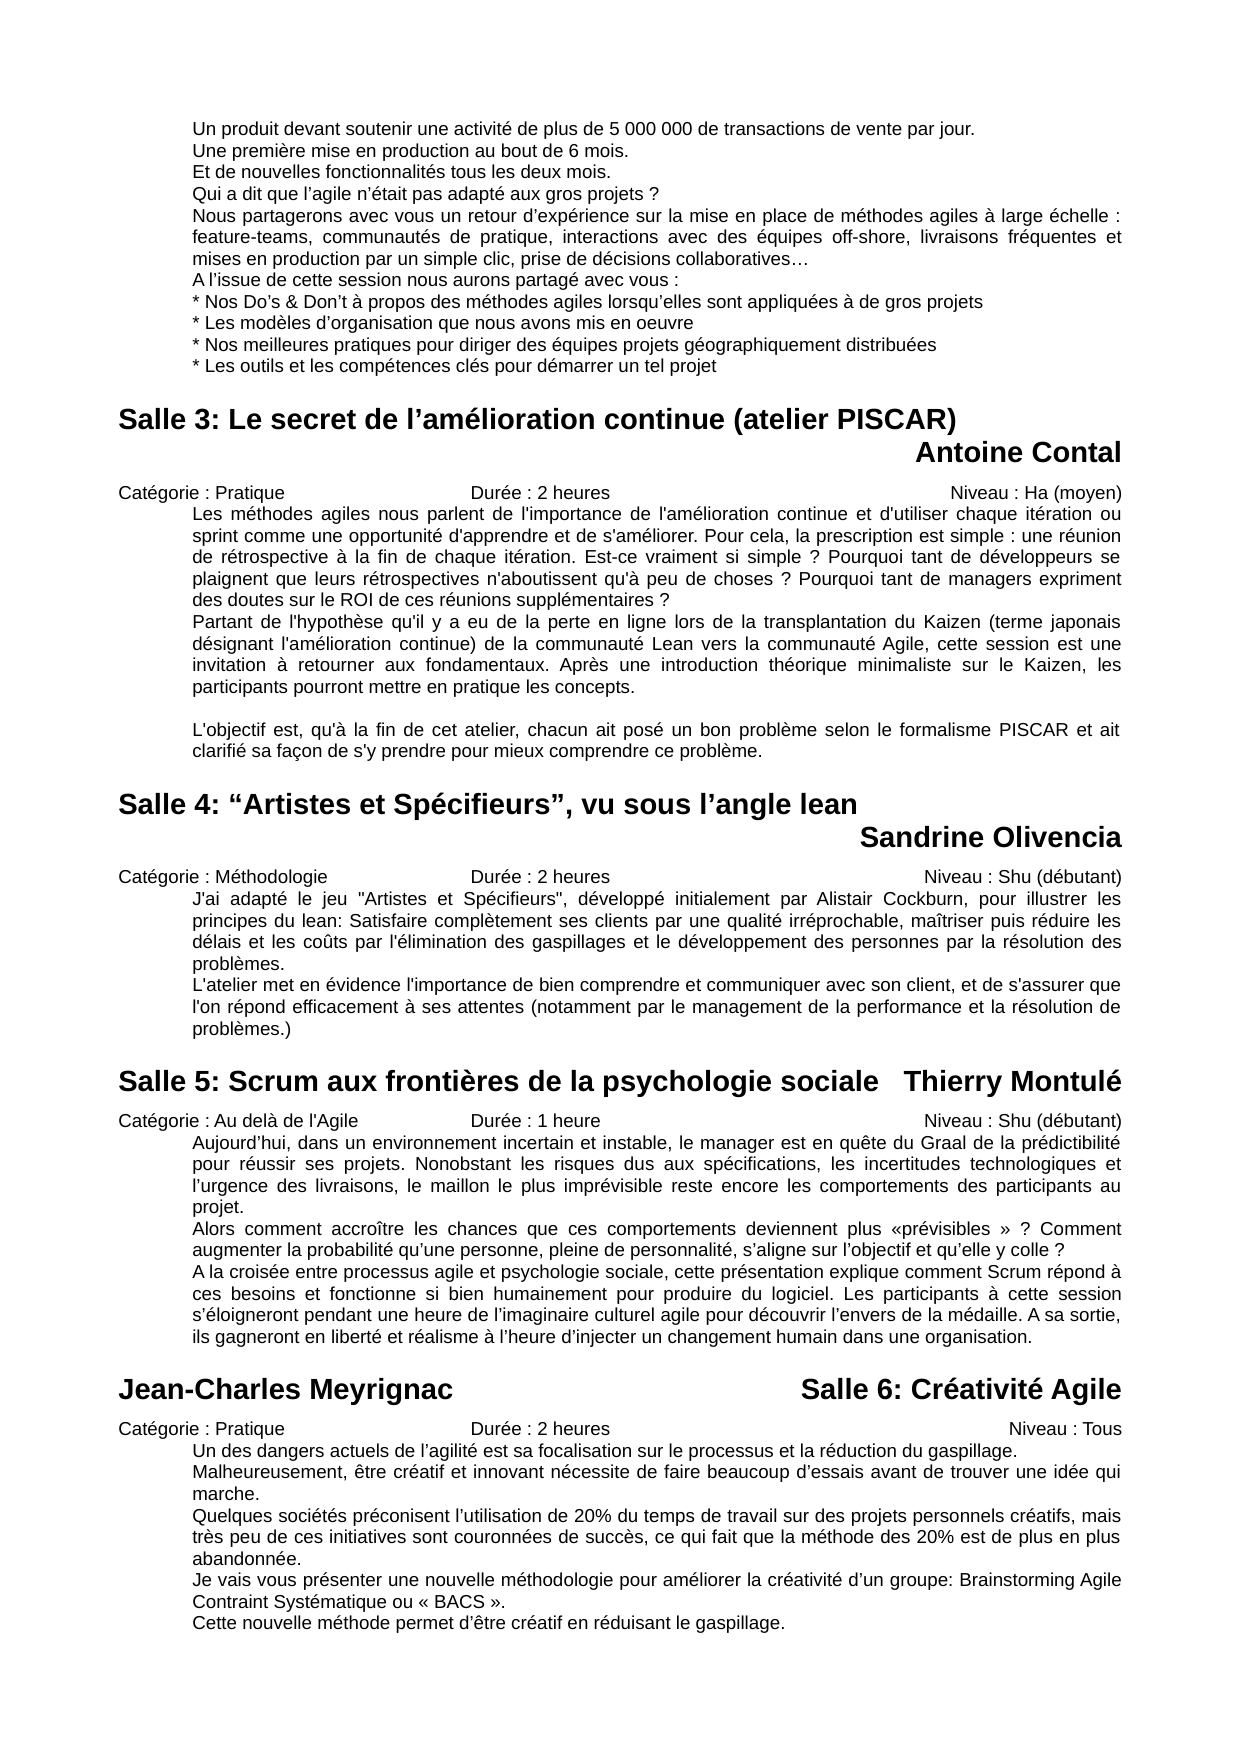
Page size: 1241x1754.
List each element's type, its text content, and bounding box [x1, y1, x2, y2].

subtitle Salle 3: Le secret de l’amélioration continue (atelier PISCAR) Antoine Contal [118, 402, 1122, 469]
text Alors comment accroître les chances que ces comportements deviennent plus «prévisibles » ? Comment augmenter la probabilité qu’une personne, pleine de personnalité, s’aligne sur l’objectif et qu’elle y colle ? [192, 1218, 1122, 1261]
text L'objectif est, qu'à la fin de cet atelier, chacun ait posé un bon problème selon le formalisme PISCAR et ait clarifié sa façon de s'y prendre pour mieux comprendre ce problème. [192, 719, 1122, 762]
text Catégorie : Au delà de l'Agile Durée : 1 heure Niveau : Shu (débutant) [118, 1110, 1122, 1131]
text L'atelier met en évidence l'importance de bien comprendre et communiquer avec son client, et de s'assurer que l'on répond efficacement à ses attentes (notamment par le management de la performance et la résolution de problèmes.) [192, 974, 1122, 1039]
text Un produit devant soutenir une activité de plus de 5 000 000 de transactions de vente par jour. [192, 118, 1122, 140]
text Catégorie : Pratique Durée : 2 heures Niveau : Ha (moyen) [118, 481, 1122, 503]
text Partant de l'hypothèse qu'il y a eu de la perte en ligne lors de la transplantation du Kaizen (terme japonais désignant l'amélioration continue) de la communauté Lean vers la communauté Agile, cette session est une invitation à retourner aux fondamentaux. Après une introduction théorique minimaliste sur le Kaizen, les participants pourront mettre en pratique les concepts. [192, 611, 1122, 697]
text * Les outils et les compétences clés pour démarrer un tel projet [192, 355, 1122, 377]
text Catégorie : Pratique Durée : 2 heures Niveau : Tous [118, 1418, 1122, 1440]
subtitle Salle 5: Scrum aux frontières de la psychologie sociale Thierry Montulé [118, 1064, 1122, 1097]
subtitle Jean-Charles Meyrignac Salle 6: Créativité Agile [118, 1372, 1122, 1406]
text Cette nouvelle méthode permet d’être créatif en réduisant le gaspillage. [192, 1612, 1122, 1634]
text Catégorie : Méthodologie Durée : 2 heures Niveau : Shu (débutant) [118, 866, 1122, 888]
text Les méthodes agiles nous parlent de l'importance de l'amélioration continue et d'utiliser chaque itération ou sprint comme une opportunité d'apprendre et de s'améliorer. Pour cela, la prescription est simple : une réunion de rétrospective à la fin de chaque itération. Est-ce vraiment si simple ? Pourquoi tant de développeurs se plaignent que leurs rétrospectives n'aboutissent qu'à peu de choses ? Pourquoi tant de managers expriment des doutes sur le ROI de ces réunions supplémentaires ? [192, 503, 1122, 611]
text Nous partagerons avec vous un retour d’expérience sur la mise en place de méthodes agiles à large échelle : feature-teams, communautés de pratique, interactions avec des équipes off-shore, livraisons fréquentes et mises en production par un simple clic, prise de décisions collaboratives… [192, 204, 1122, 269]
text Et de nouvelles fonctionnalités tous les deux mois. [192, 161, 1122, 183]
text A la croisée entre processus agile et psychologie sociale, cette présentation explique comment Scrum répond à ces besoins et fonctionne si bien humainement pour produire du logiciel. Les participants à cette session s’éloigneront pendant une heure de l’imaginaire culturel agile pour découvrir l’envers de la médaille. A sa sortie, ils gagneront en liberté et réalisme à l’heure d’injecter un changement humain dans une organisation. [192, 1261, 1122, 1347]
text Quelques sociétés préconisent l’utilisation de 20% du temps de travail sur des projets personnels créatifs, mais très peu de ces initiatives sont couronnées de succès, ce qui fait que la méthode des 20% est de plus en plus abandonnée. [192, 1504, 1122, 1569]
text Un des dangers actuels de l’agilité est sa focalisation sur le processus et la réduction du gaspillage. [192, 1440, 1122, 1461]
text Je vais vous présenter une nouvelle méthodologie pour améliorer la créativité d’un groupe: Brainstorming Agile Contraint Systématique ou « BACS ». [192, 1569, 1122, 1612]
subtitle Salle 4: “Artistes et Spécifieurs”, vu sous l’angle lean Sandrine Olivencia [118, 787, 1122, 854]
text Qui a dit que l’agile n’était pas adapté aux gros projets ? [192, 183, 1122, 204]
text J'ai adapté le jeu "Artistes et Spécifieurs", développé initialement par Alistair Cockburn, pour illustrer les principes du lean: Satisfaire complètement ses clients par une qualité irréprochable, maîtriser puis réduire les délais et les coûts par l'élimination des gaspillages et le développement des personnes par la résolution des problèmes. [192, 888, 1122, 974]
text Une première mise en production au bout de 6 mois. [192, 140, 1122, 161]
text Malheureusement, être créatif et innovant nécessite de faire beaucoup d’essais avant de trouver une idée qui marche. [192, 1461, 1122, 1504]
text * Nos meilleures pratiques pour diriger des équipes projets géographiquement distribuées [192, 334, 1122, 355]
text * Nos Do’s & Don’t à propos des méthodes agiles lorsqu’elles sont appliquées à de gros projets [192, 291, 1122, 312]
text A l’issue de cette session nous aurons partagé avec vous : [192, 269, 1122, 291]
text Aujourd’hui, dans un environnement incertain et instable, le manager est en quête du Graal de la prédictibilité pour réussir ses projets. Nonobstant les risques dus aux spécifications, les incertitudes technologiques et l’urgence des livraisons, le maillon le plus imprévisible reste encore les comportements des participants au projet. [192, 1131, 1122, 1218]
text * Les modèles d’organisation que nous avons mis en oeuvre [192, 312, 1122, 334]
